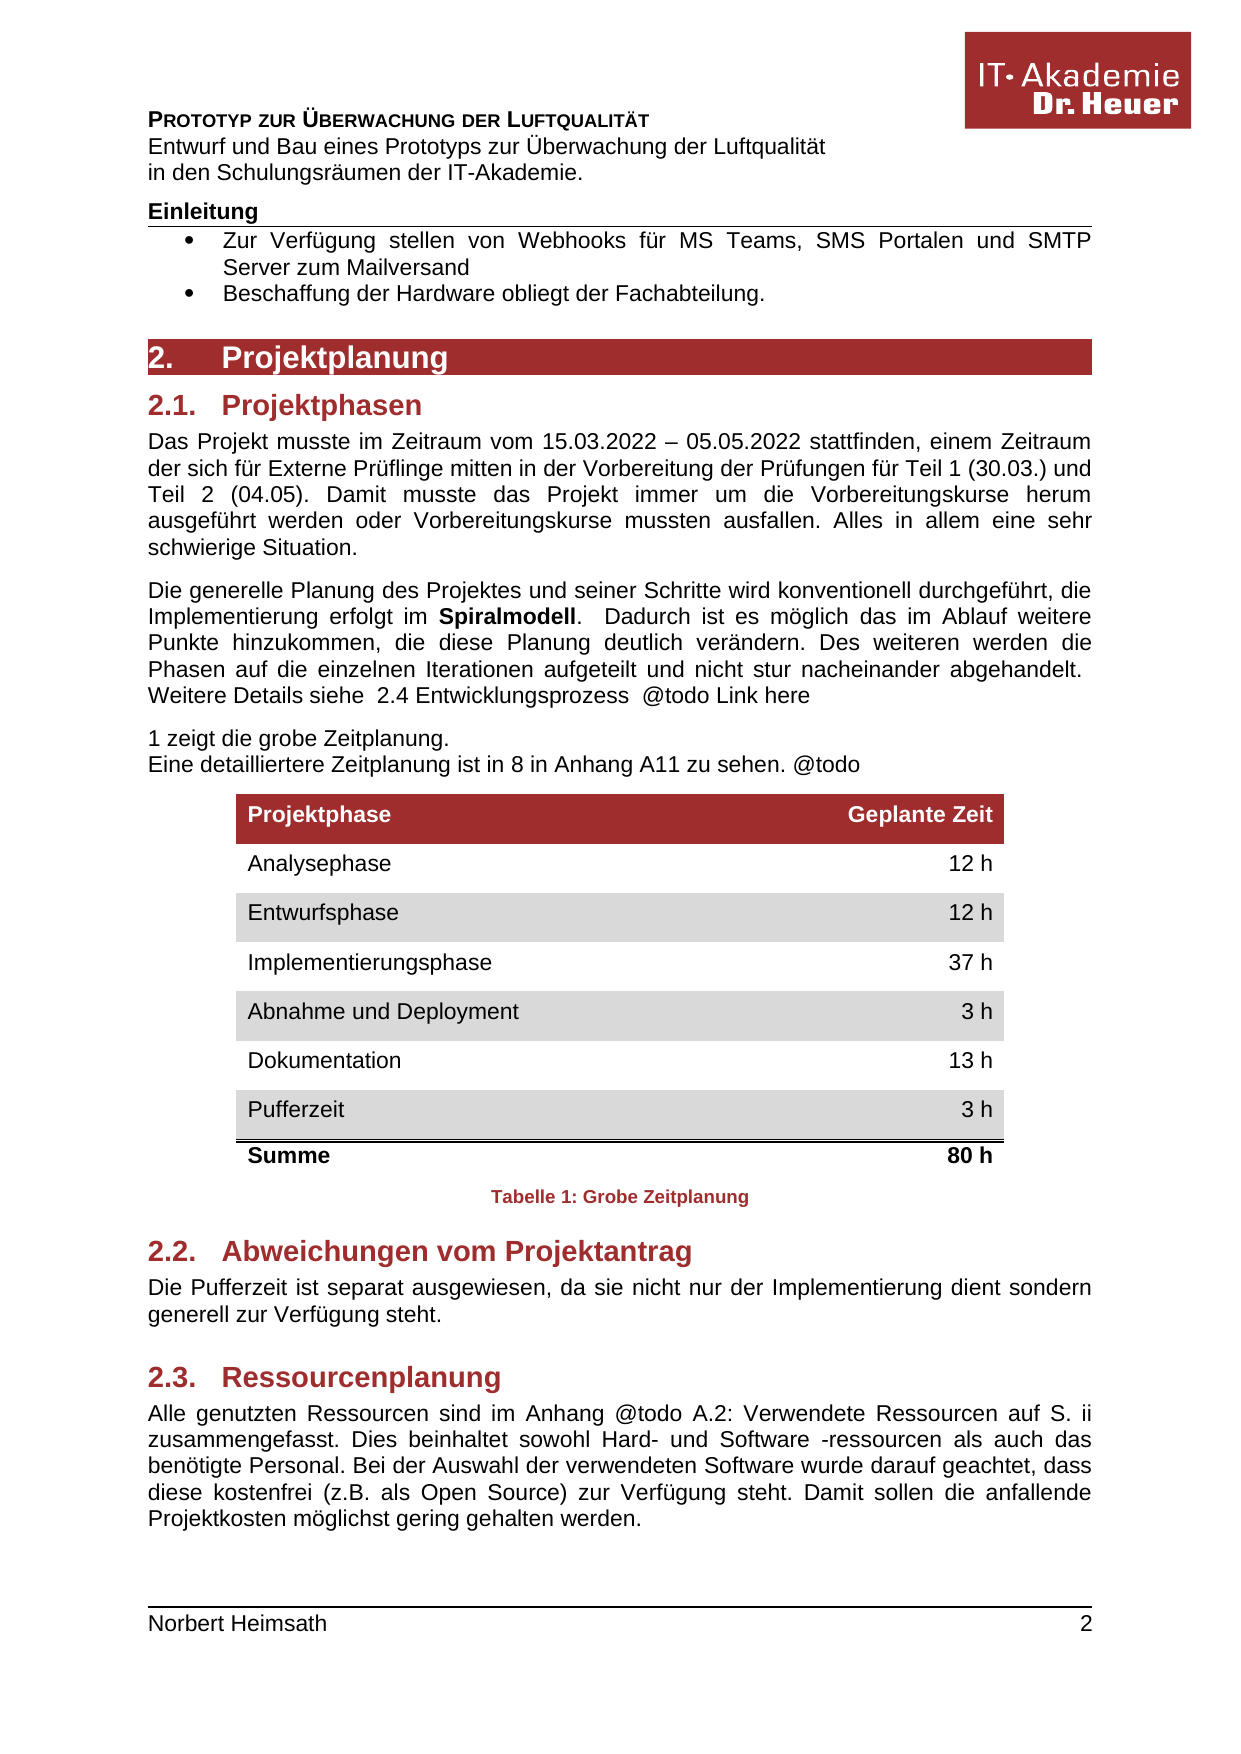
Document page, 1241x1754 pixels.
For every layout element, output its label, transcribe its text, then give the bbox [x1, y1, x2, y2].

list Beschaffung der Hardware obliegt der Fachabteilung. [185, 280, 1092, 306]
table_cell Entwurfsphase [236, 893, 620, 942]
table_cell 12 h [620, 893, 1004, 942]
table_cell Abnahme und Deployment [236, 991, 620, 1041]
table_cell Summe [236, 1143, 620, 1185]
table_header Projektphase [236, 794, 620, 844]
table_cell 12 h [620, 844, 1004, 893]
text Die generelle Planung des Projektes und seiner Schritte wird konventionell durchgeführt, die Implementierung erfolgt im Spiralmodell. Dadurch ist es möglich das im Ablauf weitere Punkte hinzukommen, die diese Planung deutlich verändern. Des weiteren werden die Phasen auf die einzelnen Iterationen aufgeteilt und nicht stur nacheinander abgehandelt. Weitere Details siehe 2.4 Entwicklungsprozess @todo Link here [148, 577, 1092, 708]
text Alle genutzten Ressourcen sind im Anhang @todo A.2: Verwendete Ressourcen auf S. ii zusammengefasst. Dies beinhaltet sowohl Hard- und Software -ressourcen als auch das benötigte Personal. Bei der Auswahl der verwendeten Software wurde darauf geachtet, dass diese kostenfrei (z.B. als Open Source) zur Verfügung steht. Damit sollen die anfallende Projektkosten möglichst gering gehalten werden. [148, 1400, 1092, 1532]
table_cell 3 h [620, 1090, 1004, 1139]
table_header Geplante Zeit [620, 794, 1004, 844]
table_cell Implementierungsphase [236, 942, 620, 991]
list Zur Verfügung stellen von Webhooks für MS Teams, SMS Portalen und SMTP Server zum Mailversand [185, 227, 1092, 280]
table_cell 80 h [620, 1143, 1004, 1185]
table_cell Analysephase [236, 844, 620, 893]
table_cell 3 h [620, 991, 1004, 1041]
text Tabelle 1 zeigt die grobe Zeitplanung. Eine detailliertere Zeitplanung ist in Tabelle 8 in Anhang A11. zu sehen. @todo [148, 725, 1092, 778]
text Das Projekt musste im Zeitraum vom 15.03.2022 – 05.05.2022 stattfinden, einem Zeitraum der sich für Externe Prüflinge mitten in der Vorbereitung der Prüfungen für Teil 1 (30.03.) und Teil 2 (04.05). Damit musste das Projekt immer um die Vorbereitungskurse herum ausgeführt werden oder Vorbereitungskurse mussten ausfallen. Alles in allem eine sehr schwierige Situation. [148, 428, 1092, 560]
text Tabelle 1: Grobe Zeitplanung [148, 1185, 1092, 1207]
subtitle Projektphasen [148, 388, 1092, 422]
table_cell 13 h [620, 1041, 1004, 1090]
subtitle Abweichungen vom Projektantrag [148, 1234, 1092, 1268]
list Die Pufferzeit ist separat ausgewiesen, da sie nicht nur der Implementierung dient sondern generell zur Verfügung steht. [148, 1274, 1092, 1327]
subtitle Projektplanung [148, 339, 1092, 375]
subtitle Ressourcenplanung [148, 1360, 1092, 1393]
table_cell Pufferzeit [236, 1090, 620, 1139]
table_cell Dokumentation [236, 1041, 620, 1090]
table_cell 37 h [620, 942, 1004, 991]
